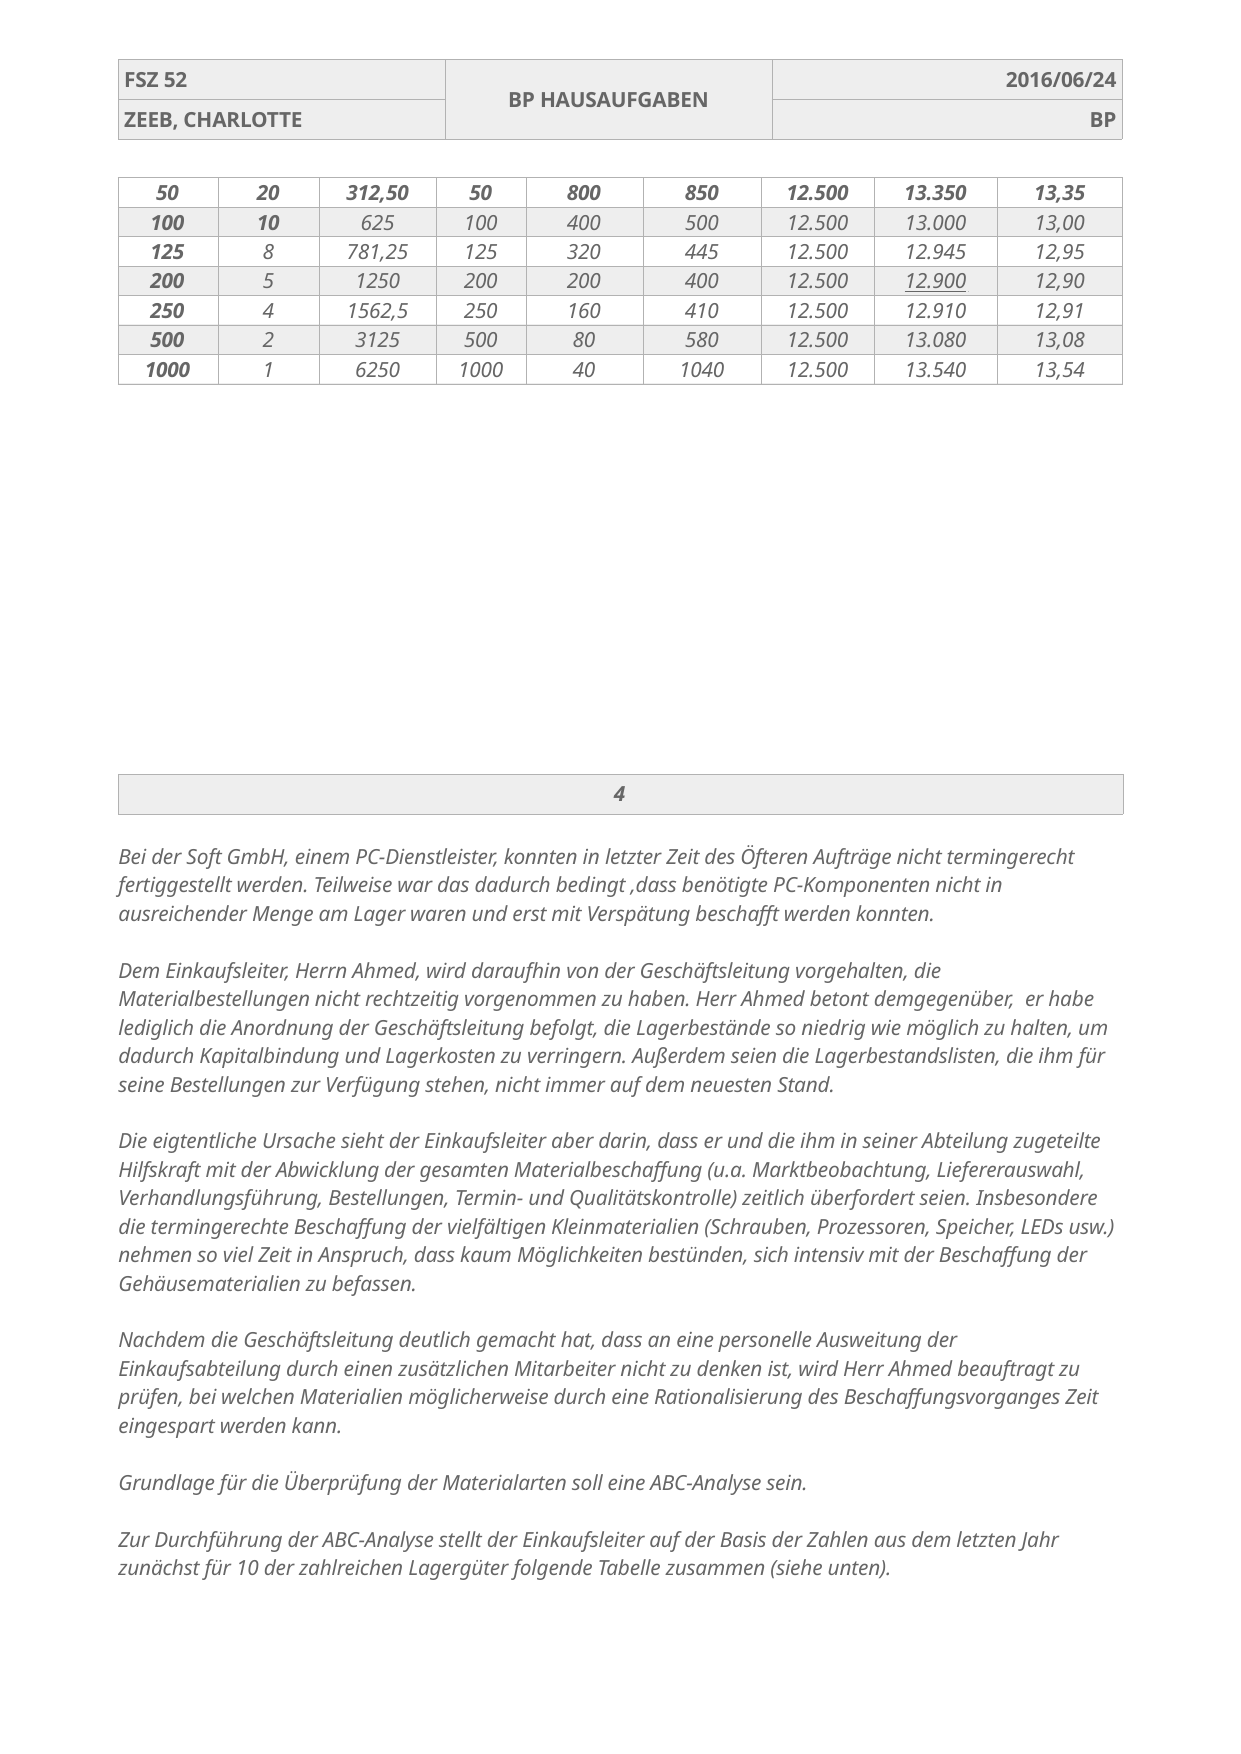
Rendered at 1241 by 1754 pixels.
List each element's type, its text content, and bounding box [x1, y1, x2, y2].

table_cell 12.500 [762, 208, 874, 236]
table_cell 8 [219, 237, 319, 266]
table_cell 1 [219, 355, 319, 383]
table_cell 1000 [119, 355, 218, 383]
table_cell 12.900 [875, 267, 997, 295]
table_cell 100 [119, 208, 218, 236]
table_cell 13,08 [998, 326, 1122, 354]
table_cell 13,54 [998, 355, 1122, 383]
table_cell 160 [527, 296, 643, 324]
table_cell 4 [219, 296, 319, 324]
table_cell 12,95 [998, 237, 1122, 266]
table_cell 12.500 [762, 296, 874, 324]
table_cell 5 [219, 267, 319, 295]
table_cell 12.500 [762, 178, 874, 207]
table_cell 10 [219, 208, 319, 236]
table_cell 400 [527, 208, 643, 236]
text Grundlage für die Überprüfung der Materialarten soll eine ABC-Analyse sein. [118, 1468, 1122, 1496]
table_cell 250 [119, 296, 218, 324]
text Nachdem die Geschäftsleitung deutlich gemacht hat, dass an eine personelle Ausweitung der Einkaufsabteilung durch einen zusätzlichen Mitarbeiter nicht zu denken ist, wird Herr Ahmed beauftragt zu prüfen, bei welchen Materialien möglicherweise durch eine Rationalisierung des Beschaffungsvorganges Zeit eingespart werden kann. [118, 1326, 1122, 1439]
table_cell 200 [527, 267, 643, 295]
table_cell 200 [437, 267, 526, 295]
table_cell 40 [527, 355, 643, 383]
table_cell 13,00 [998, 208, 1122, 236]
table_cell 13,35 [998, 178, 1122, 207]
table_cell 6250 [320, 355, 436, 383]
table_cell 500 [437, 326, 526, 354]
table_cell 12,91 [998, 296, 1122, 324]
table_cell 13.350 [875, 178, 997, 207]
table_cell 250 [437, 296, 526, 324]
table_cell 445 [644, 237, 761, 266]
table_cell 50 [119, 178, 218, 207]
table_cell 312,50 [320, 178, 436, 207]
table_cell 100 [437, 208, 526, 236]
table_header 4 [119, 775, 1123, 814]
text Dem Einkaufsleiter, Herrn Ahmed, wird daraufhin von der Geschäftsleitung vorgehalten, die Materialbestellungen nicht rechtzeitig vorgenommen zu haben. Herr Ahmed betont demgegenüber, er habe lediglich die Anordnung der Geschäftsleitung befolgt, die Lagerbestände so niedrig wie möglich zu halten, um dadurch Kapitalbindung und Lagerkosten zu verringern. Außerdem seien die Lagerbestandslisten, die ihm für seine Bestellungen zur Verfügung stehen, nicht immer auf dem neuesten Stand. [118, 956, 1122, 1098]
table_cell 800 [527, 178, 643, 207]
table_cell 625 [320, 208, 436, 236]
table_cell 12.500 [762, 267, 874, 295]
table_cell 12.500 [762, 237, 874, 266]
table_cell 500 [644, 208, 761, 236]
table_cell 1250 [320, 267, 436, 295]
table_cell 12.500 [762, 326, 874, 354]
table_cell 1562,5 [320, 296, 436, 324]
table_cell 12.500 [762, 355, 874, 383]
table_cell 400 [644, 267, 761, 295]
table_cell 580 [644, 326, 761, 354]
table_cell 410 [644, 296, 761, 324]
table_cell 781,25 [320, 237, 436, 266]
table_cell 50 [437, 178, 526, 207]
table_cell 12.945 [875, 237, 997, 266]
table_cell 1040 [644, 355, 761, 383]
table_cell 20 [219, 178, 319, 207]
table_cell 850 [644, 178, 761, 207]
table_cell 2 [219, 326, 319, 354]
text Bei der Soft GmbH, einem PC-Dienstleister, konnten in letzter Zeit des Öfteren Aufträge nicht termingerecht fertiggestellt werden. Teilweise war das dadurch bedingt ,dass benötigte PC-Komponenten nicht in ausreichender Menge am Lager waren und erst mit Verspätung beschafft werden konnten. [118, 842, 1122, 927]
text Die eigtentliche Ursache sieht der Einkaufsleiter aber darin, dass er und die ihm in seiner Abteilung zugeteilte Hilfskraft mit der Abwicklung der gesamten Materialbeschaffung (u.a. Marktbeobachtung, Liefererauswahl, Verhandlungsführung, Bestellungen, Termin- und Qualitätskontrolle) zeitlich überfordert seien. Insbesondere die termingerechte Beschaffung der vielfältigen Kleinmaterialien (Schrauben, Prozessoren, Speicher, LEDs usw.) nehmen so viel Zeit in Anspruch, dass kaum Möglichkeiten bestünden, sich intensiv mit der Beschaffung der Gehäusematerialien zu befassen. [118, 1127, 1122, 1297]
table_cell 200 [119, 267, 218, 295]
table_cell 125 [437, 237, 526, 266]
table_cell 500 [119, 326, 218, 354]
table_cell 1000 [437, 355, 526, 383]
table_cell 13.000 [875, 208, 997, 236]
text Zur Durchführung der ABC-Analyse stellt der Einkaufsleiter auf der Basis der Zahlen aus dem letzten Jahr zunächst für 10 der zahlreichen Lagergüter folgende Tabelle zusammen (siehe unten). [118, 1525, 1122, 1582]
table_cell 13.540 [875, 355, 997, 383]
table_cell 80 [527, 326, 643, 354]
table_cell 3125 [320, 326, 436, 354]
table_cell 125 [119, 237, 218, 266]
table_cell 320 [527, 237, 643, 266]
table_cell 13.080 [875, 326, 997, 354]
table_cell 12,90 [998, 267, 1122, 295]
table_cell 12.910 [875, 296, 997, 324]
